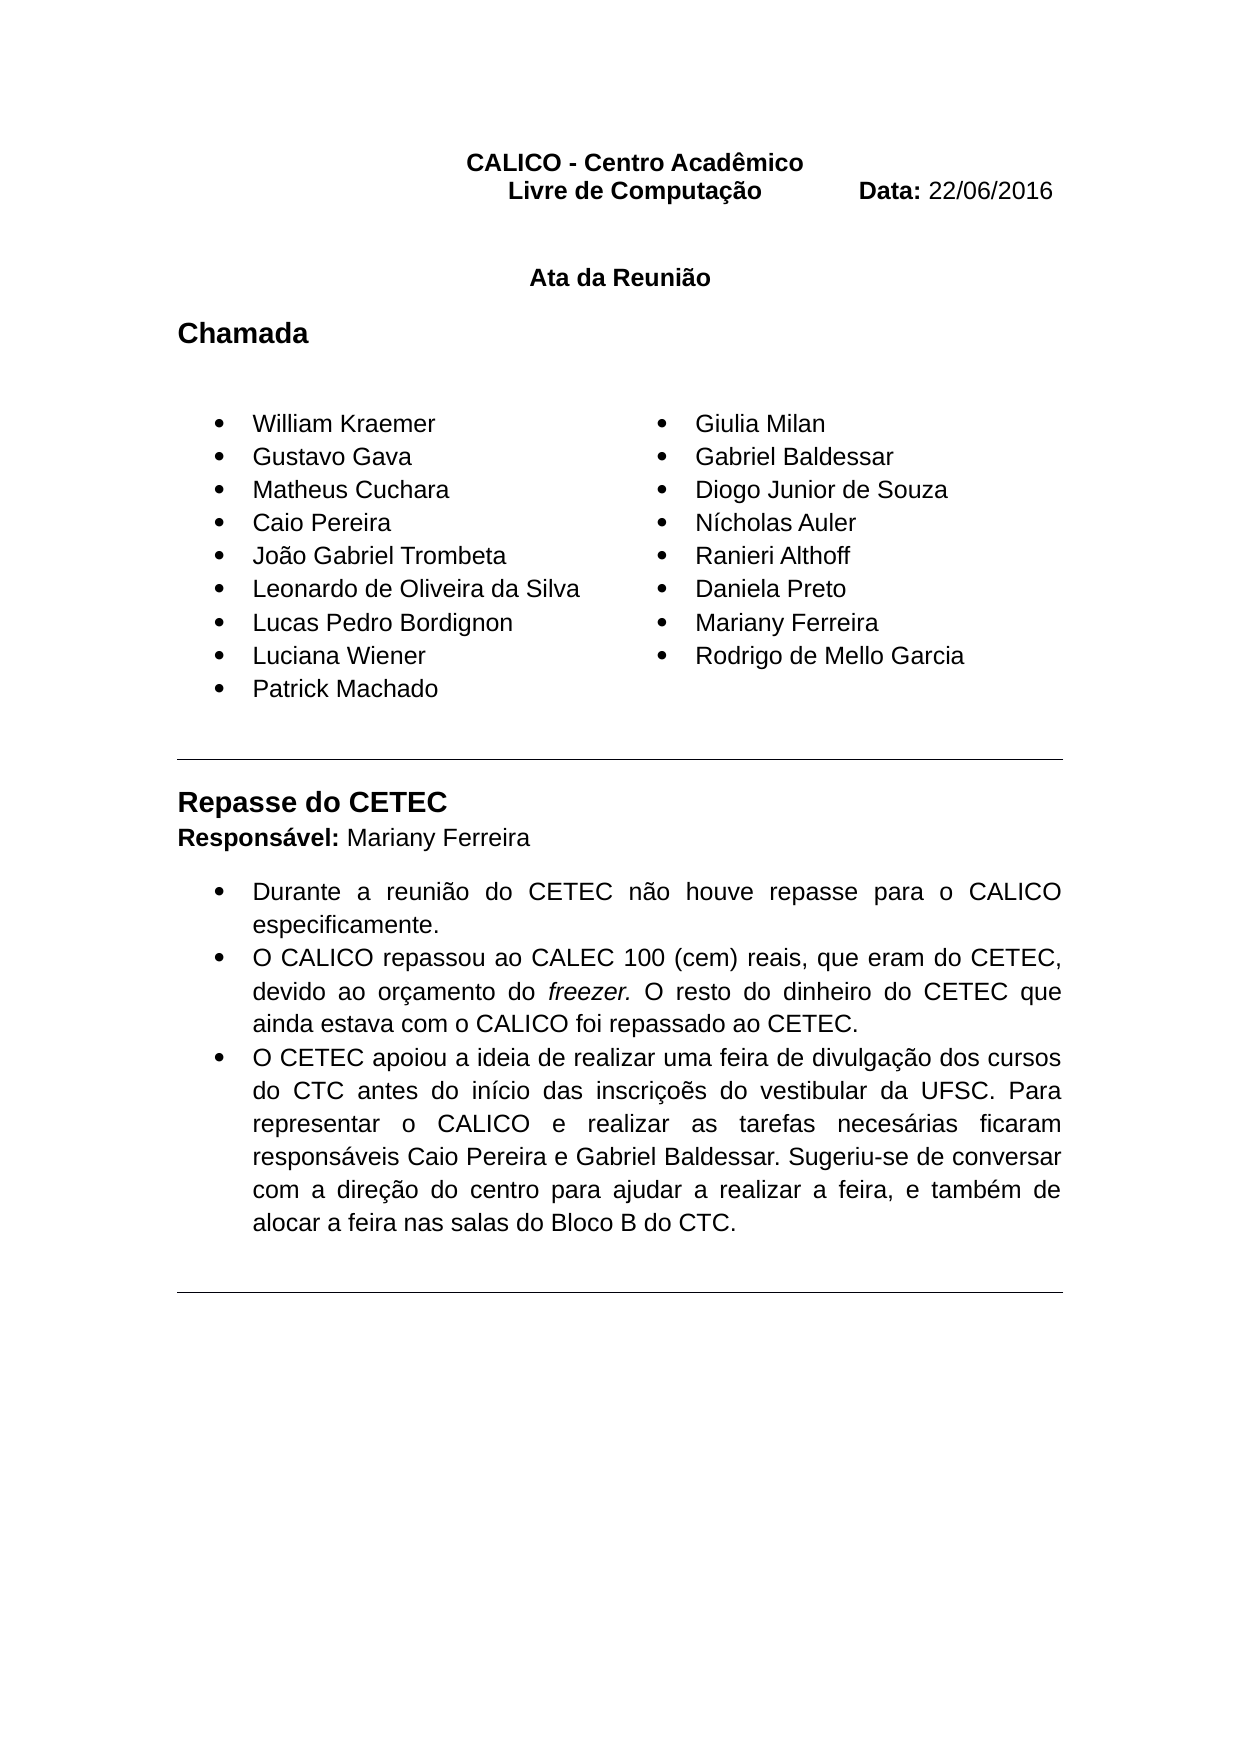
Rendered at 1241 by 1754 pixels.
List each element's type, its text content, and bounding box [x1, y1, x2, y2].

table_header CALICO - Centro Acadêmico Livre de Computação [428, 148, 842, 234]
list Durante a reunião do CETEC não houve repasse para o CALICO especificamente. [215, 877, 1063, 939]
subtitle Chamada [177, 316, 1063, 350]
list Gabriel Baldessar [658, 442, 1063, 471]
list Nícholas Auler [658, 508, 1063, 537]
subtitle Repasse do CETEC [177, 785, 1063, 818]
list Lucas Pedro Bordignon [215, 608, 620, 636]
list Daniela Preto [658, 574, 1063, 603]
subtitle Ata da Reunião [177, 263, 1063, 291]
table_cell [428, 234, 842, 263]
list O CALICO repassou ao CALEC 100 (cem) reais, que eram do CETEC, devido ao orçamento do freezer. O resto do dinheiro do CETEC que ainda estava com o CALICO foi repassado ao CETEC. [215, 943, 1063, 1038]
list Rodrigo de Mello Garcia [658, 641, 1063, 669]
table_cell [170, 234, 428, 263]
list Patrick Machado [215, 674, 620, 703]
list Giulia Milan [658, 409, 1063, 438]
table_cell [842, 234, 1070, 263]
list Mariany Ferreira [658, 608, 1063, 636]
table_header [170, 148, 428, 234]
table_header Data: 22/06/2016 [842, 148, 1070, 234]
list William Kraemer [215, 409, 620, 438]
list Ranieri Althoff [658, 541, 1063, 570]
text Responsável: Mariany Ferreira [177, 823, 1063, 852]
list Leonardo de Oliveira da Silva [215, 574, 620, 603]
list Caio Pereira [215, 508, 620, 537]
list João Gabriel Trombeta [215, 541, 620, 570]
list Matheus Cuchara [215, 475, 620, 504]
list Gustavo Gava [215, 442, 620, 471]
list Luciana Wiener [215, 641, 620, 669]
list O CETEC apoiou a ideia de realizar uma feira de divulgação dos cursos do CTC antes do início das inscriçoẽs do vestibular da UFSC. Para representar o CALICO e realizar as tarefas necesárias ficaram responsáveis Caio Pereira e Gabriel Baldessar. Sugeriu-se de conversar com a direção do centro para ajudar a realizar a feira, e também de alocar a feira nas salas do Bloco B do CTC. [215, 1042, 1063, 1236]
list Diogo Junior de Souza [658, 475, 1063, 504]
